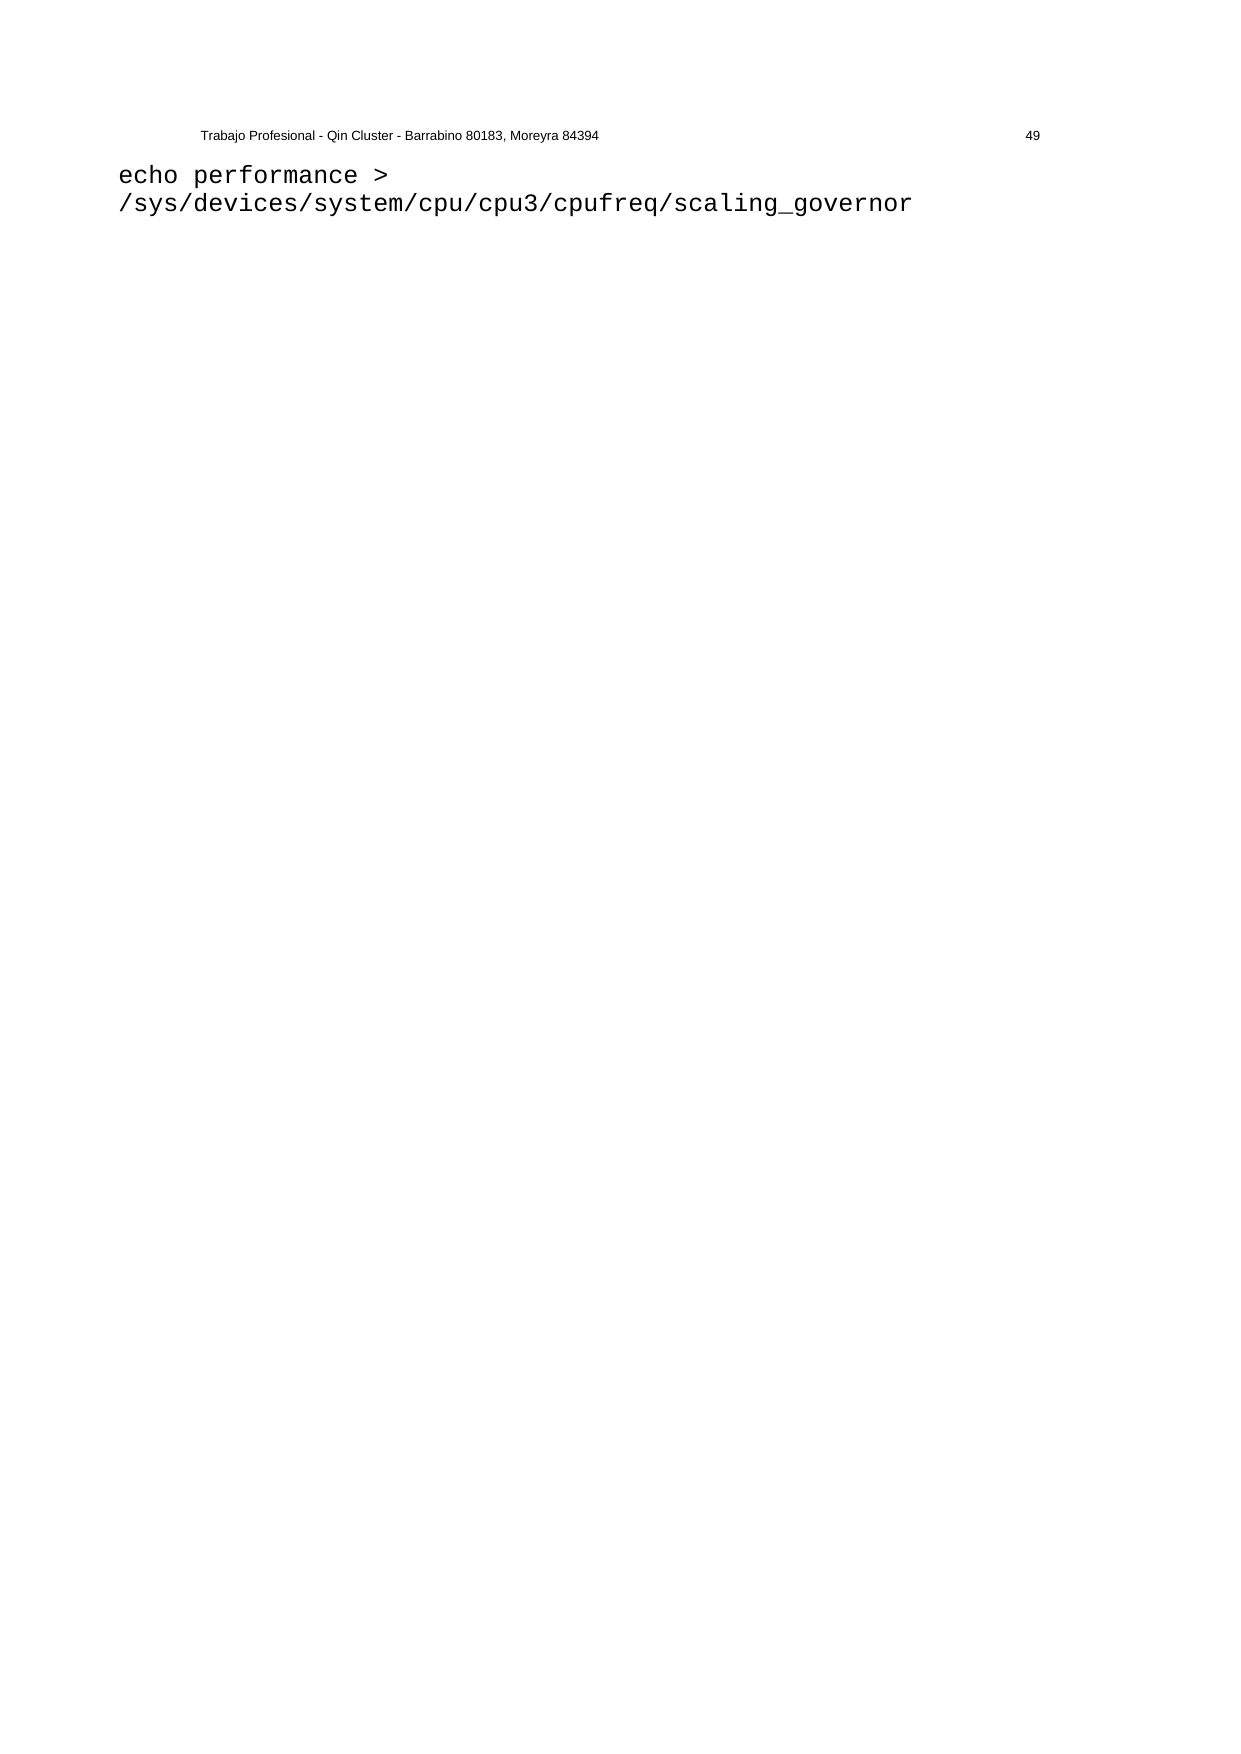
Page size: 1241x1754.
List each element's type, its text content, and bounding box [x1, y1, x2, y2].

text echo performance > /sys/devices/system/cpu/cpu3/cpufreq/scaling_governor [118, 162, 1122, 219]
